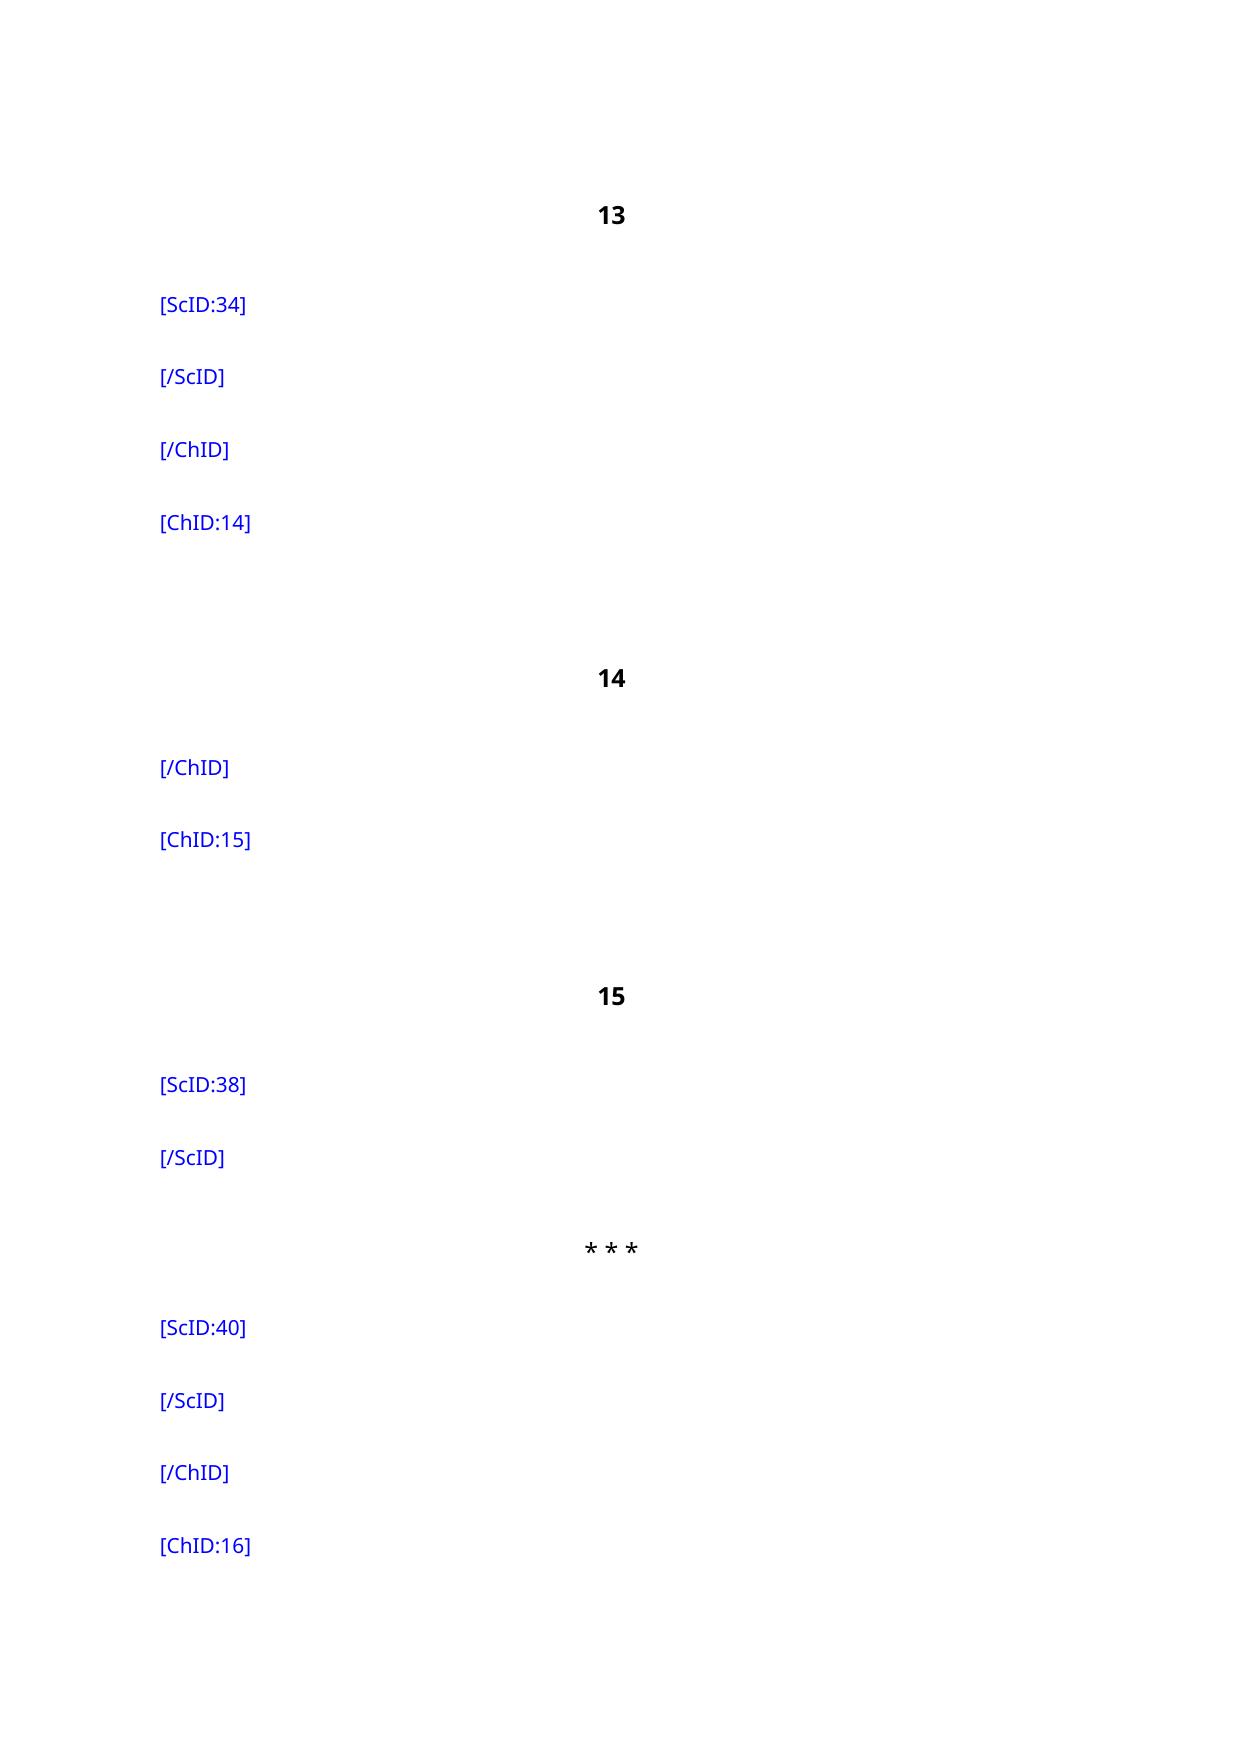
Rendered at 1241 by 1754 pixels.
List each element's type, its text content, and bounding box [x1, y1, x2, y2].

text [/ScID] [159, 348, 1063, 391]
text [/ChID] [159, 420, 1063, 463]
text [/ChID] [159, 738, 1063, 781]
text [/ChID] [159, 1444, 1063, 1487]
subtitle * * * [159, 1226, 1063, 1269]
text [ScID:34] [159, 275, 1063, 318]
subtitle 14 [159, 652, 1063, 695]
text [ScID:38] [159, 1056, 1063, 1099]
text [/ScID] [159, 1128, 1063, 1172]
text [/ScID] [159, 1371, 1063, 1414]
text [ChID:14] [159, 493, 1063, 536]
subtitle 13 [159, 189, 1063, 232]
text [ChID:16] [159, 1516, 1063, 1559]
subtitle 15 [159, 969, 1063, 1013]
text [ChID:15] [159, 811, 1063, 854]
text [ScID:40] [159, 1299, 1063, 1342]
